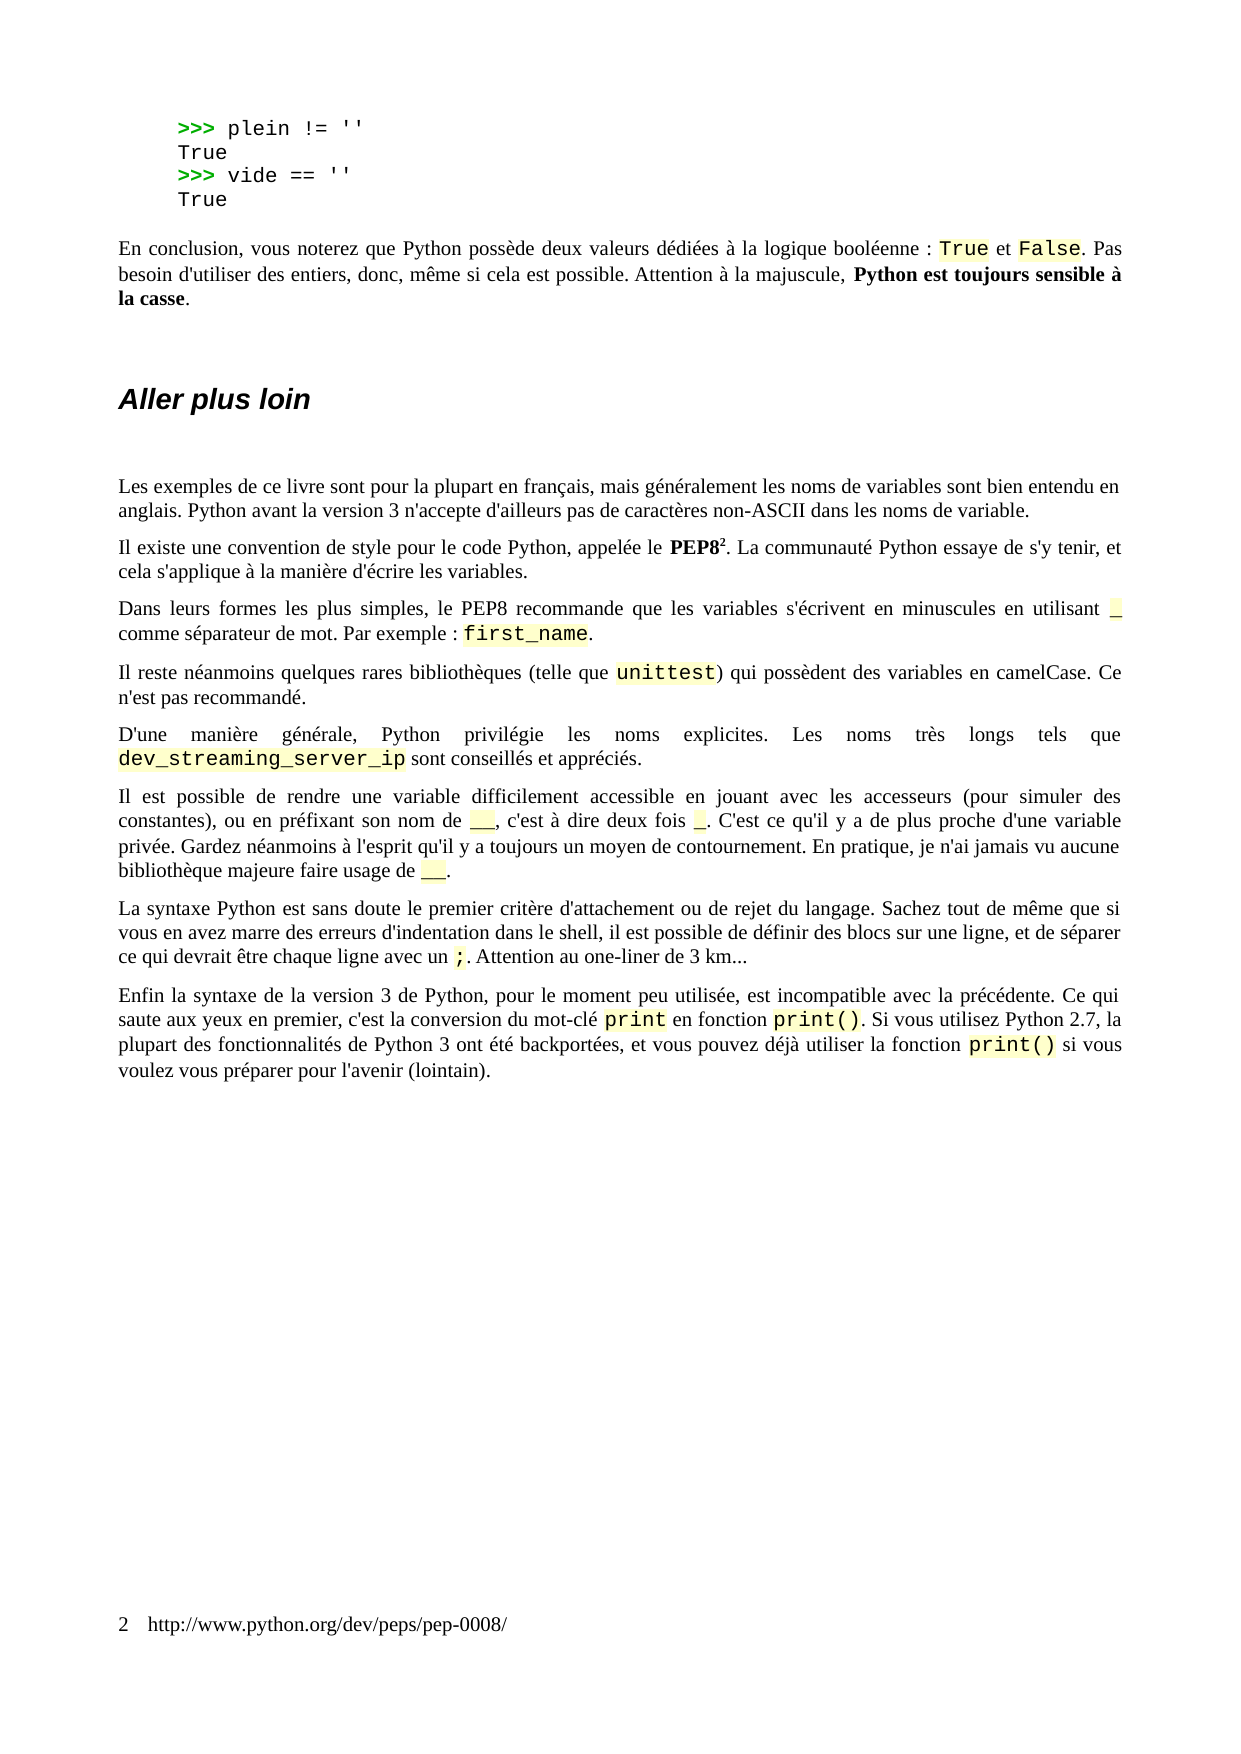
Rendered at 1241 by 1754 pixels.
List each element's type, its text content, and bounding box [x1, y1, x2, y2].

text Il reste néanmoins quelques rares bibliothèques (telle que unittest) qui possèdent des variables en camelCase. Ce n'est pas recommandé. [118, 659, 1122, 709]
text Les exemples de ce livre sont pour la plupart en français, mais généralement les noms de variables sont bien entendu en anglais. Python avant la version 3 n'accepte d'ailleurs pas de caractères non-ASCII dans les noms de variable. [118, 474, 1122, 522]
text La syntaxe Python est sans doute le premier critère d'attachement ou de rejet du langage. Sachez tout de même que si vous en avez marre des erreurs d'indentation dans le shell, il est possible de définir des blocs sur une ligne, et de séparer ce qui devrait être chaque ligne avec un ;. Attention au one-liner de 3 km... [118, 896, 1122, 970]
subtitle Aller plus loin [118, 382, 1122, 415]
text En conclusion, vous noterez que Python possède deux valeurs dédiées à la logique booléenne : True et False. Pas besoin d'utiliser des entiers, donc, même si cela est possible. Attention à la majuscule, Python est toujours sensible à la casse. [118, 236, 1122, 310]
text http://www.python.org/dev/peps/pep-0008/ [118, 1612, 1122, 1636]
text Il existe une convention de style pour le code Python, appelée le PEP8. La communauté Python essaye de s'y tenir, et cela s'applique à la manière d'écrire les variables. [118, 535, 1122, 583]
text Enfin la syntaxe de la version 3 de Python, pour le moment peu utilisée, est incompatible avec la précédente. Ce qui saute aux yeux en premier, c'est la conversion du mot-clé print en fonction print(). Si vous utilisez Python 2.7, la plupart des fonctionnalités de Python 3 ont été backportées, et vous pouvez déjà utiliser la fonction print() si vous voulez vous préparer pour l'avenir (lointain). [118, 983, 1122, 1082]
text D'une manière générale, Python privilégie les noms explicites. Les noms très longs tels que dev_streaming_server_ip sont conseillés et appréciés. [118, 722, 1122, 772]
text Il est possible de rendre une variable difficilement accessible en jouant avec les accesseurs (pour simuler des constantes), ou en préfixant son nom de __, c'est à dire deux fois _. C'est ce qu'il y a de plus proche d'une variable privée. Gardez néanmoins à l'esprit qu'il y a toujours un moyen de contournement. En pratique, je n'ai jamais vu aucune bibliothèque majeure faire usage de __. [118, 784, 1122, 884]
text Dans leurs formes les plus simples, le PEP8 recommande que les variables s'écrivent en minuscules en utilisant _ comme séparateur de mot. Par exemple : first_name. [118, 596, 1122, 647]
text >>> plein != '' True >>> vide == '' True [177, 118, 1122, 213]
